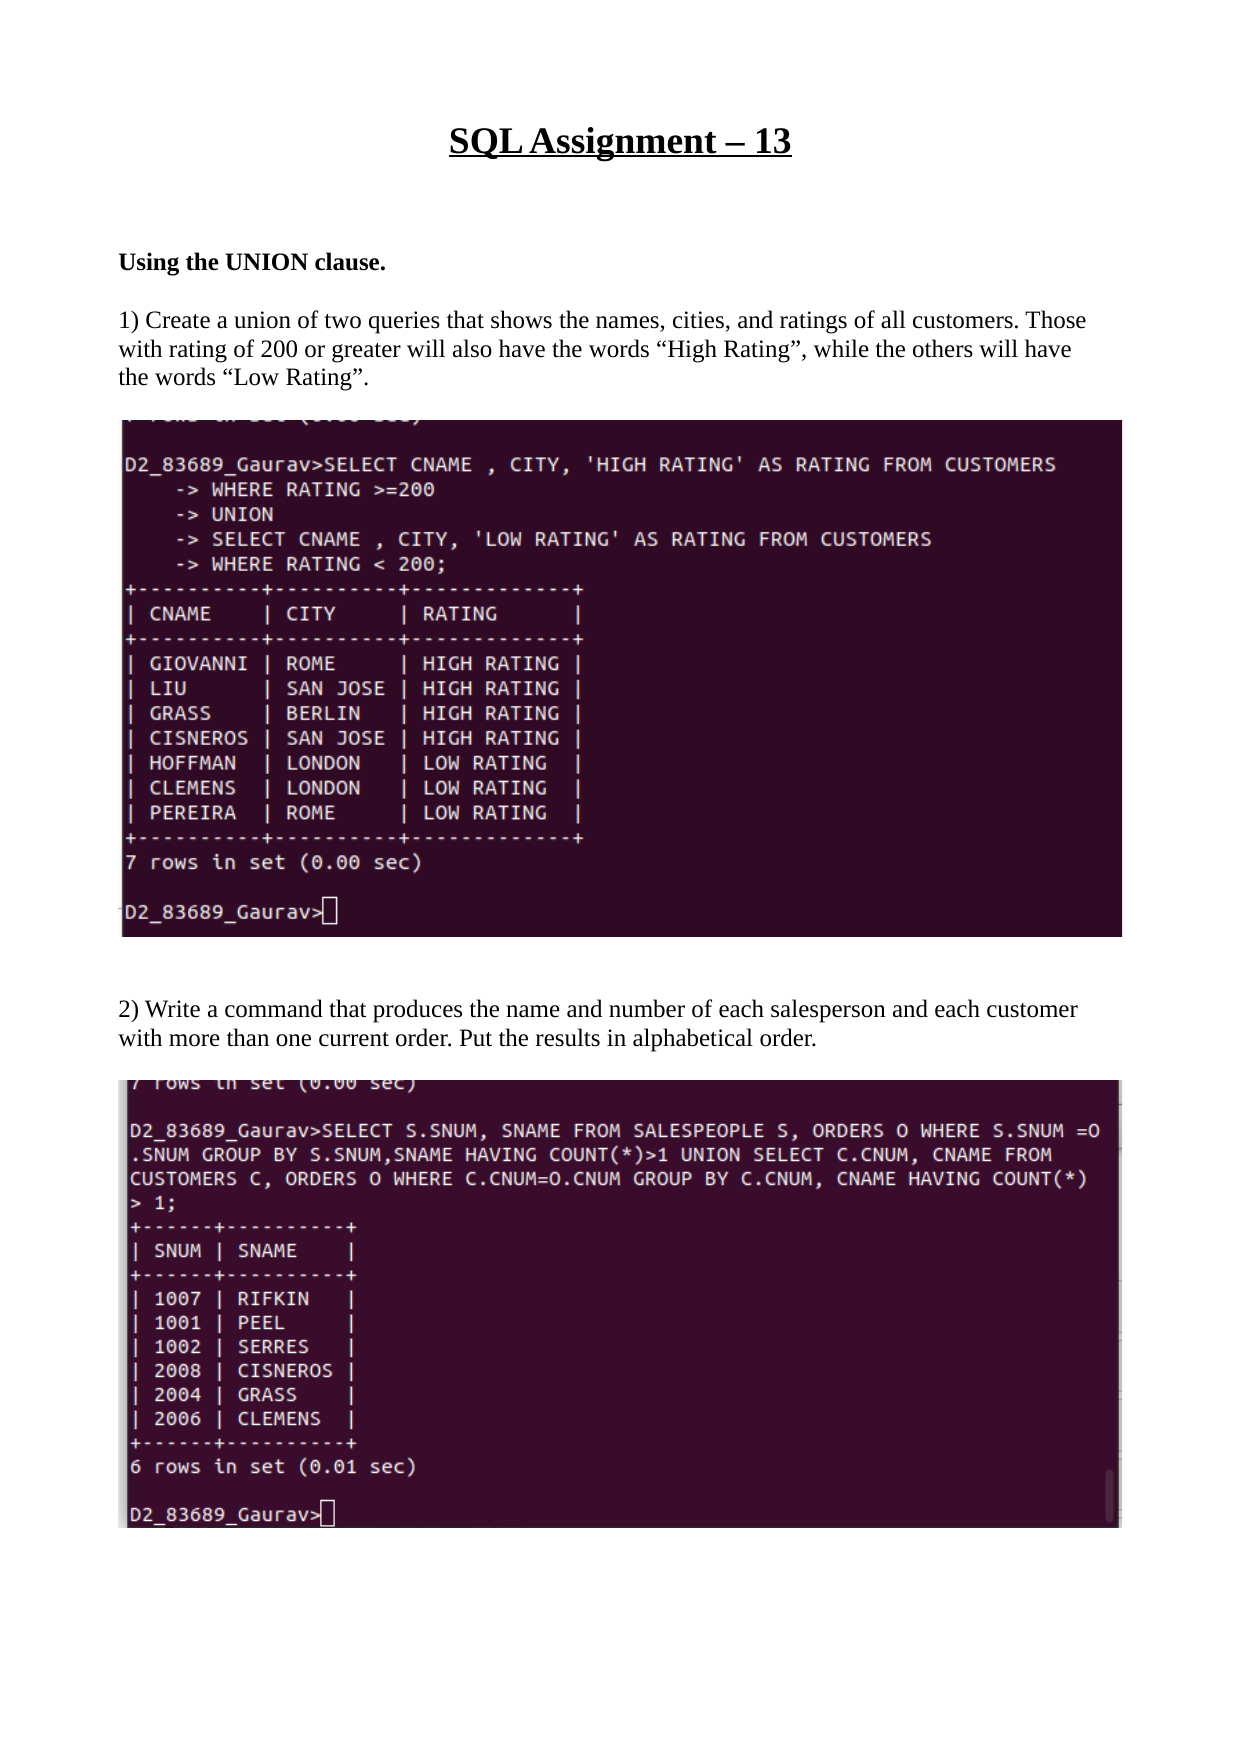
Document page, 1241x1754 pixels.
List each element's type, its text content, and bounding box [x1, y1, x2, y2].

picture [118, 420, 1123, 937]
text 2) Write a command that produces the name and number of each salesperson and each customer with more than one current order. Put the results in alphabetical order. [118, 994, 1122, 1080]
text SQL Assignment – 13 [118, 118, 1122, 161]
picture [118, 1080, 1123, 1528]
text Using the UNION clause. [118, 247, 1122, 276]
text with rating of 200 or greater will also have the words “High Rating”, while the others will have [118, 334, 1122, 362]
text 1) Create a union of two queries that shows the names, cities, and ratings of all customers. Those [118, 305, 1122, 334]
text the words “Low Rating”. [118, 362, 1122, 391]
